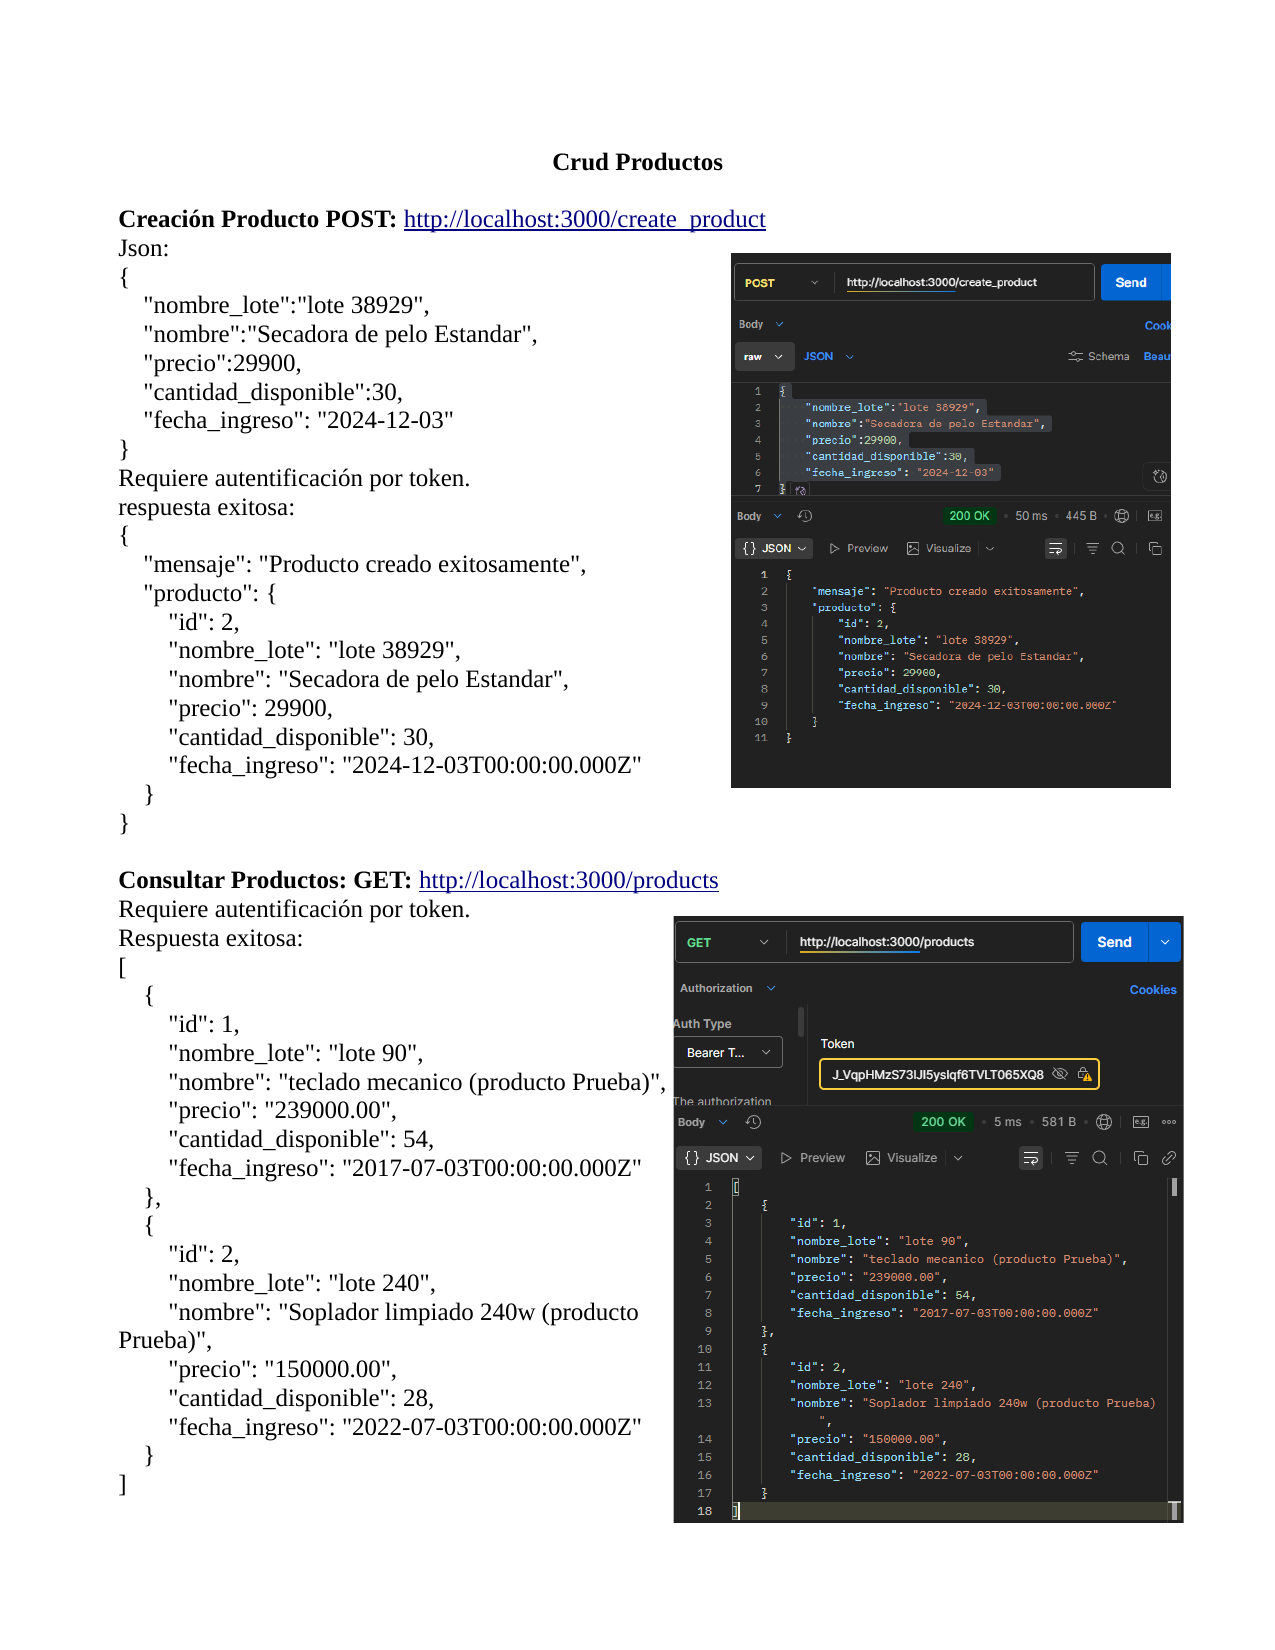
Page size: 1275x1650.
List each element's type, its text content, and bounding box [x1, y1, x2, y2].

text ] [118, 1469, 673, 1498]
text "id": 1, [118, 1009, 673, 1038]
text "fecha_ingreso": "2017-07-03T00:00:00.000Z" [118, 1153, 673, 1182]
text } [118, 434, 731, 463]
text "nombre": "Secadora de pelo Estandar", [118, 664, 731, 693]
text "nombre": "Soplador limpiado 240w (producto Prueba)", [118, 1297, 673, 1354]
text "id": 2, [118, 607, 731, 636]
text [ [118, 952, 673, 981]
text Consultar Productos: GET: http://localhost:3000/products [118, 866, 1157, 894]
text } [118, 808, 1157, 837]
text "nombre_lote": "lote 38929", [118, 636, 731, 664]
text "fecha_ingreso": "2024-12-03" [118, 406, 731, 434]
text } [118, 779, 1157, 808]
text "nombre":"Secadora de pelo Estandar", [118, 319, 731, 348]
text "nombre_lote": "lote 240", [118, 1268, 673, 1297]
text "precio": "239000.00", [118, 1096, 673, 1124]
text Crud Productos [118, 147, 1157, 176]
text }, [118, 1182, 673, 1211]
text Requiere autentificación por token. [118, 894, 1157, 923]
text "precio":29900, [118, 348, 731, 377]
text "nombre_lote":"lote 38929", [118, 291, 731, 319]
text "precio": 29900, [118, 693, 731, 722]
text "fecha_ingreso": "2022-07-03T00:00:00.000Z" [118, 1412, 673, 1441]
text Requiere autentificación por token. [118, 463, 731, 492]
text { [118, 981, 673, 1009]
text "nombre_lote": "lote 90", [118, 1038, 673, 1067]
text "producto": { [118, 578, 731, 607]
text "cantidad_disponible":30, [118, 377, 731, 406]
text respuesta exitosa: [118, 492, 731, 521]
text Creación Producto POST: http://localhost:3000/create_product [118, 204, 1157, 233]
text { [118, 1211, 673, 1239]
text "cantidad_disponible": 28, [118, 1383, 673, 1412]
text Json: [118, 233, 1157, 262]
text "cantidad_disponible": 54, [118, 1124, 673, 1153]
text "cantidad_disponible": 30, [118, 722, 731, 751]
text "id": 2, [118, 1239, 673, 1268]
text "fecha_ingreso": "2024-12-03T00:00:00.000Z" [118, 751, 731, 779]
picture [673, 916, 1184, 1523]
text { [118, 262, 731, 291]
text "mensaje": "Producto creado exitosamente", [118, 549, 731, 578]
text "nombre": "teclado mecanico (producto Prueba)", [118, 1067, 673, 1096]
text "precio": "150000.00", [118, 1354, 673, 1383]
text } [118, 1441, 673, 1469]
text { [118, 521, 731, 549]
picture [731, 253, 1171, 788]
text Respuesta exitosa: [118, 923, 673, 952]
